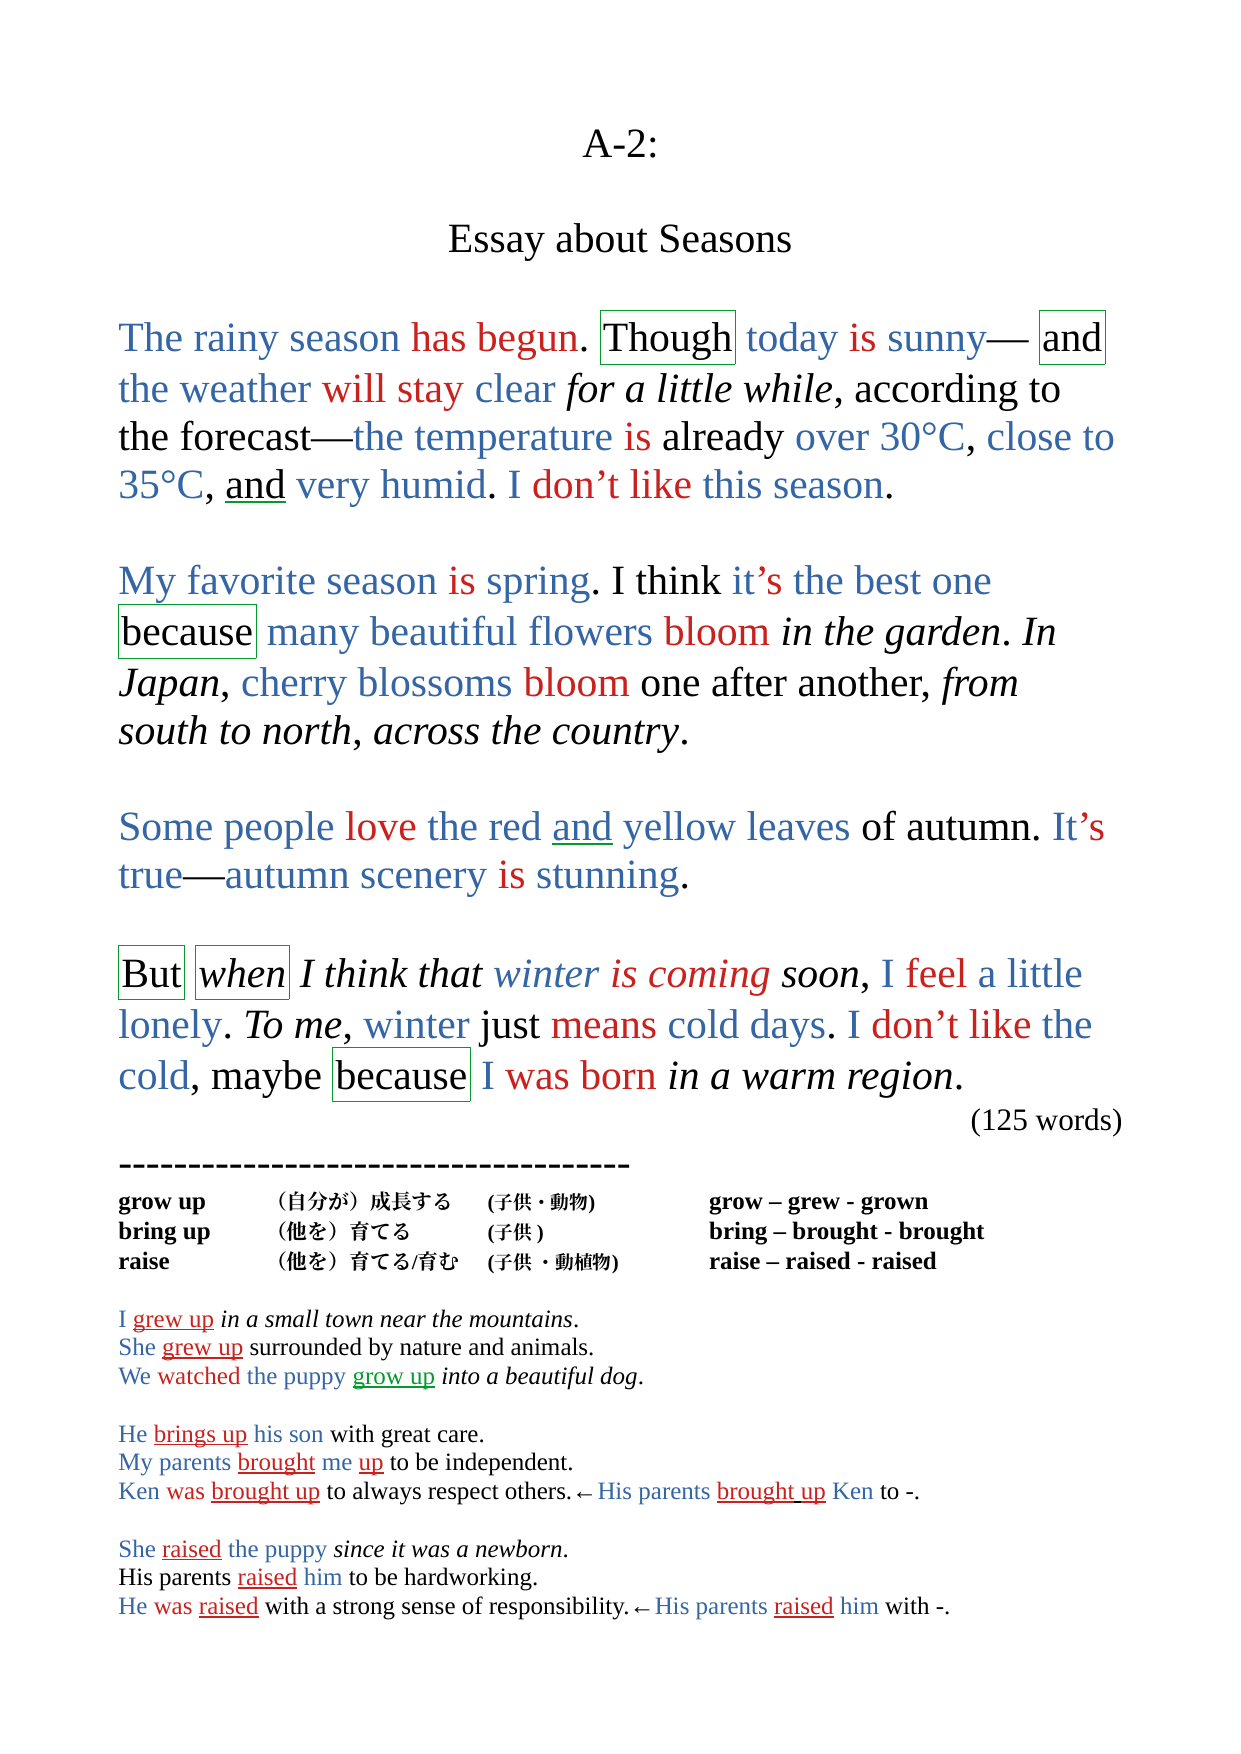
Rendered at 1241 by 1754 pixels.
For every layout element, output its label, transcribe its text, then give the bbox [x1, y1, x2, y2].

text Essay about Seasons [118, 214, 1122, 262]
text She raised the puppy since it was a newborn. [118, 1534, 1122, 1562]
text But when I think that winter is coming soon, I feel a little lonely. To me, winter just means cold days. I don’t like the cold, maybe because I was born in a warm region. [118, 945, 1122, 1101]
text Some people love the red and yellow leaves of autumn. It’s true—autumn scenery is stunning. [118, 801, 1122, 897]
text grow up （自分が）成長する (子供・動物) grow – grew - grown [118, 1185, 1122, 1215]
text ------------------------------------- [118, 1137, 1122, 1185]
text bring up （他を）育てる (子供 ) bring – brought - brought [118, 1215, 1122, 1245]
text raise （他を）育てる/育む (子供 ・動植物) raise – raised - raised [118, 1245, 1122, 1275]
text (125 words) [118, 1101, 1122, 1137]
text She grew up surrounded by nature and animals. [118, 1332, 1122, 1361]
text Ken was brought up to always respect others.←His parents brought up Ken to -. [118, 1476, 1122, 1505]
text I grew up in a small town near the mountains. [118, 1304, 1122, 1332]
text The rainy season has begun. Though today is sunny— and the weather will stay clear for a little while, according to the forecast—the temperature is already over 30°C, close to 35°C, and very humid. I don’t like this season. [118, 310, 1122, 508]
text His parents raised him to be hardworking. [118, 1562, 1122, 1591]
text He was raised with a strong sense of responsibility.←His parents raised him with -. [118, 1591, 1122, 1620]
text My parents brought me up to be independent. [118, 1447, 1122, 1476]
text We watched the puppy grow up into a beautiful dog. [118, 1361, 1122, 1390]
text My favorite season is spring. I think it’s the best one because many beautiful flowers bloom in the garden. In Japan, cherry blossoms bloom one after another, from south to north, across the country. [118, 556, 1122, 753]
text He brings up his son with great care. [118, 1419, 1122, 1447]
text A-2: [118, 118, 1122, 166]
